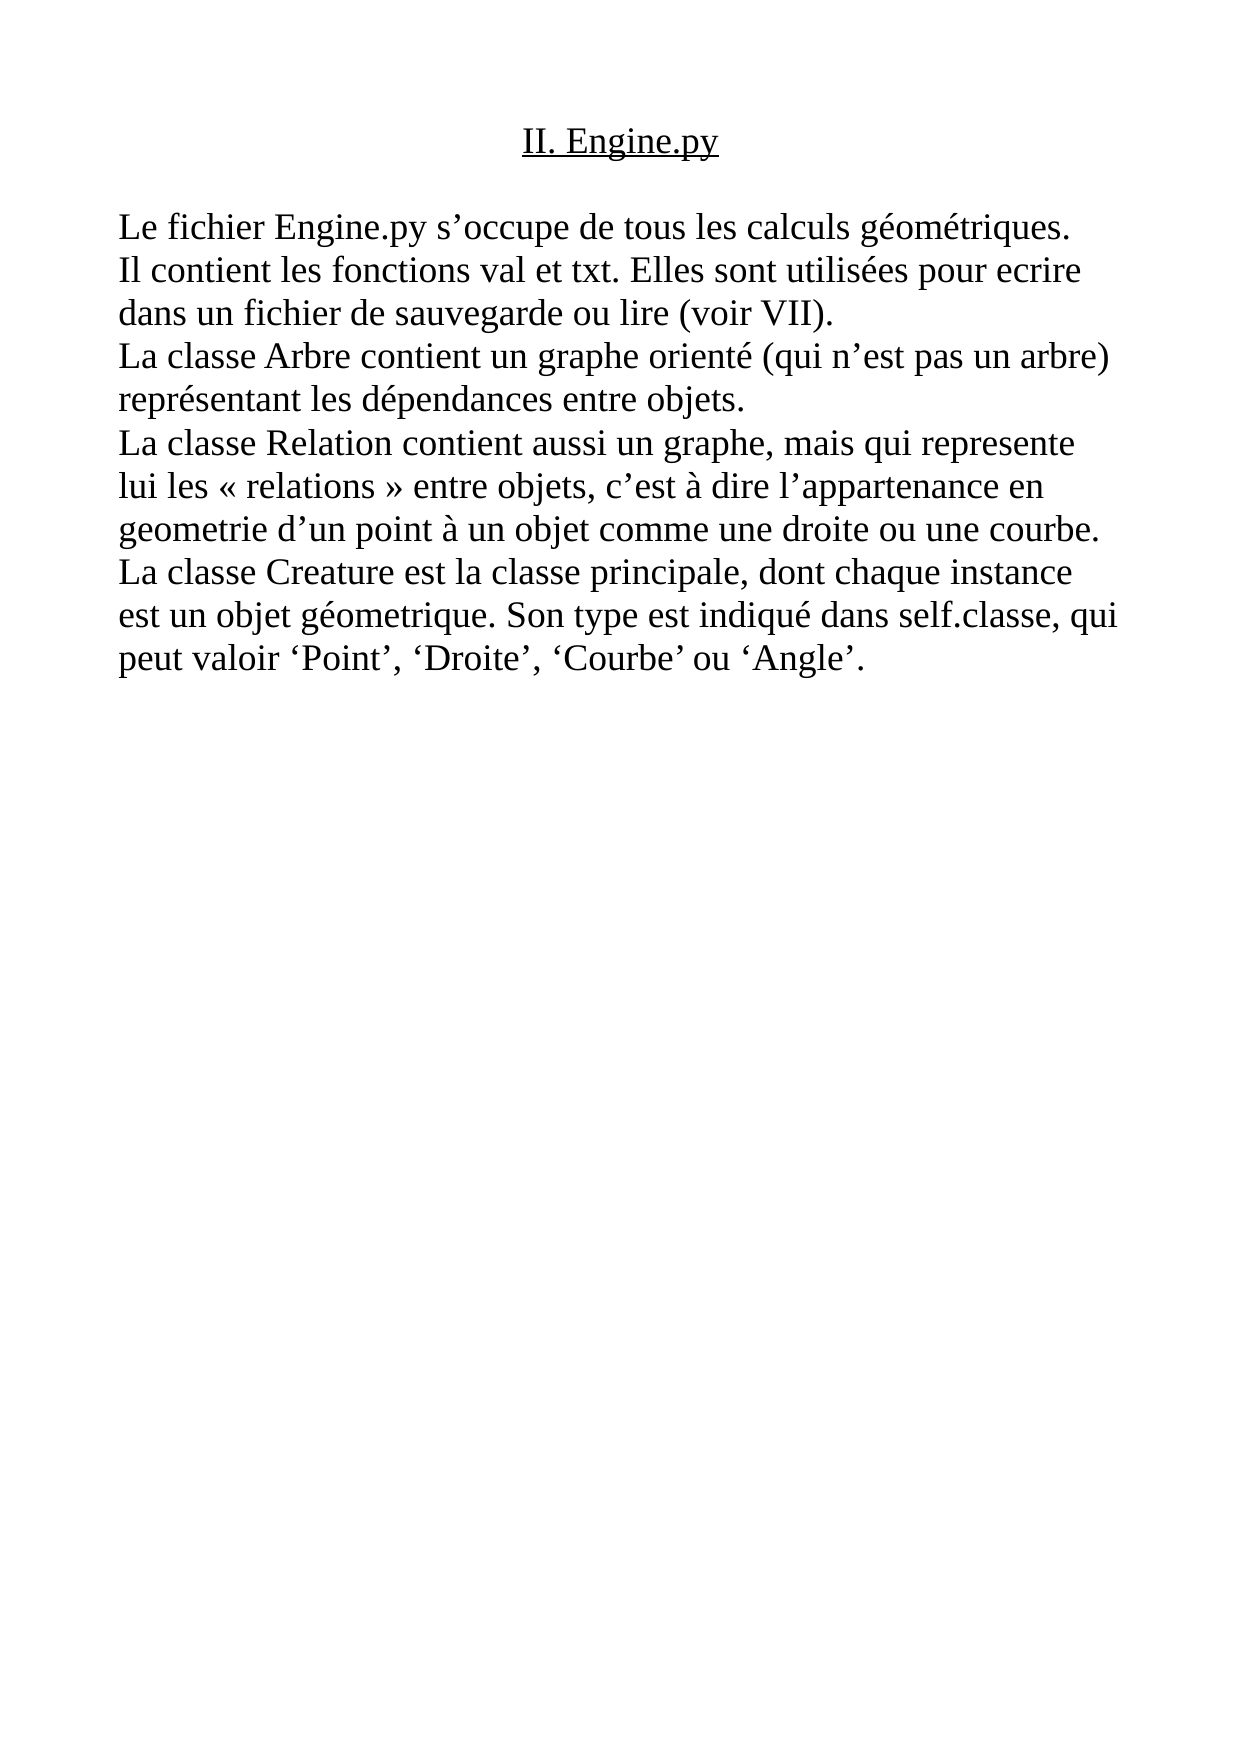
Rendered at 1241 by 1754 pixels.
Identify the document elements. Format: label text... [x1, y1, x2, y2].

text La classe Relation contient aussi un graphe, mais qui represente lui les « relations » entre objets, c’est à dire l’appartenance en geometrie d’un point à un objet comme une droite ou une courbe. [118, 420, 1122, 549]
text II. Engine.py [118, 118, 1122, 161]
text Le fichier Engine.py s’occupe de tous les calculs géométriques. [118, 204, 1122, 247]
text Il contient les fonctions val et txt. Elles sont utilisées pour ecrire dans un fichier de sauvegarde ou lire (voir VII). [118, 247, 1122, 334]
text La classe Arbre contient un graphe orienté (qui n’est pas un arbre) représentant les dépendances entre objets. [118, 334, 1122, 420]
text La classe Creature est la classe principale, dont chaque instance est un objet géometrique. Son type est indiqué dans self.classe, qui peut valoir ‘Point’, ‘Droite’, ‘Courbe’ ou ‘Angle’. [118, 549, 1122, 679]
